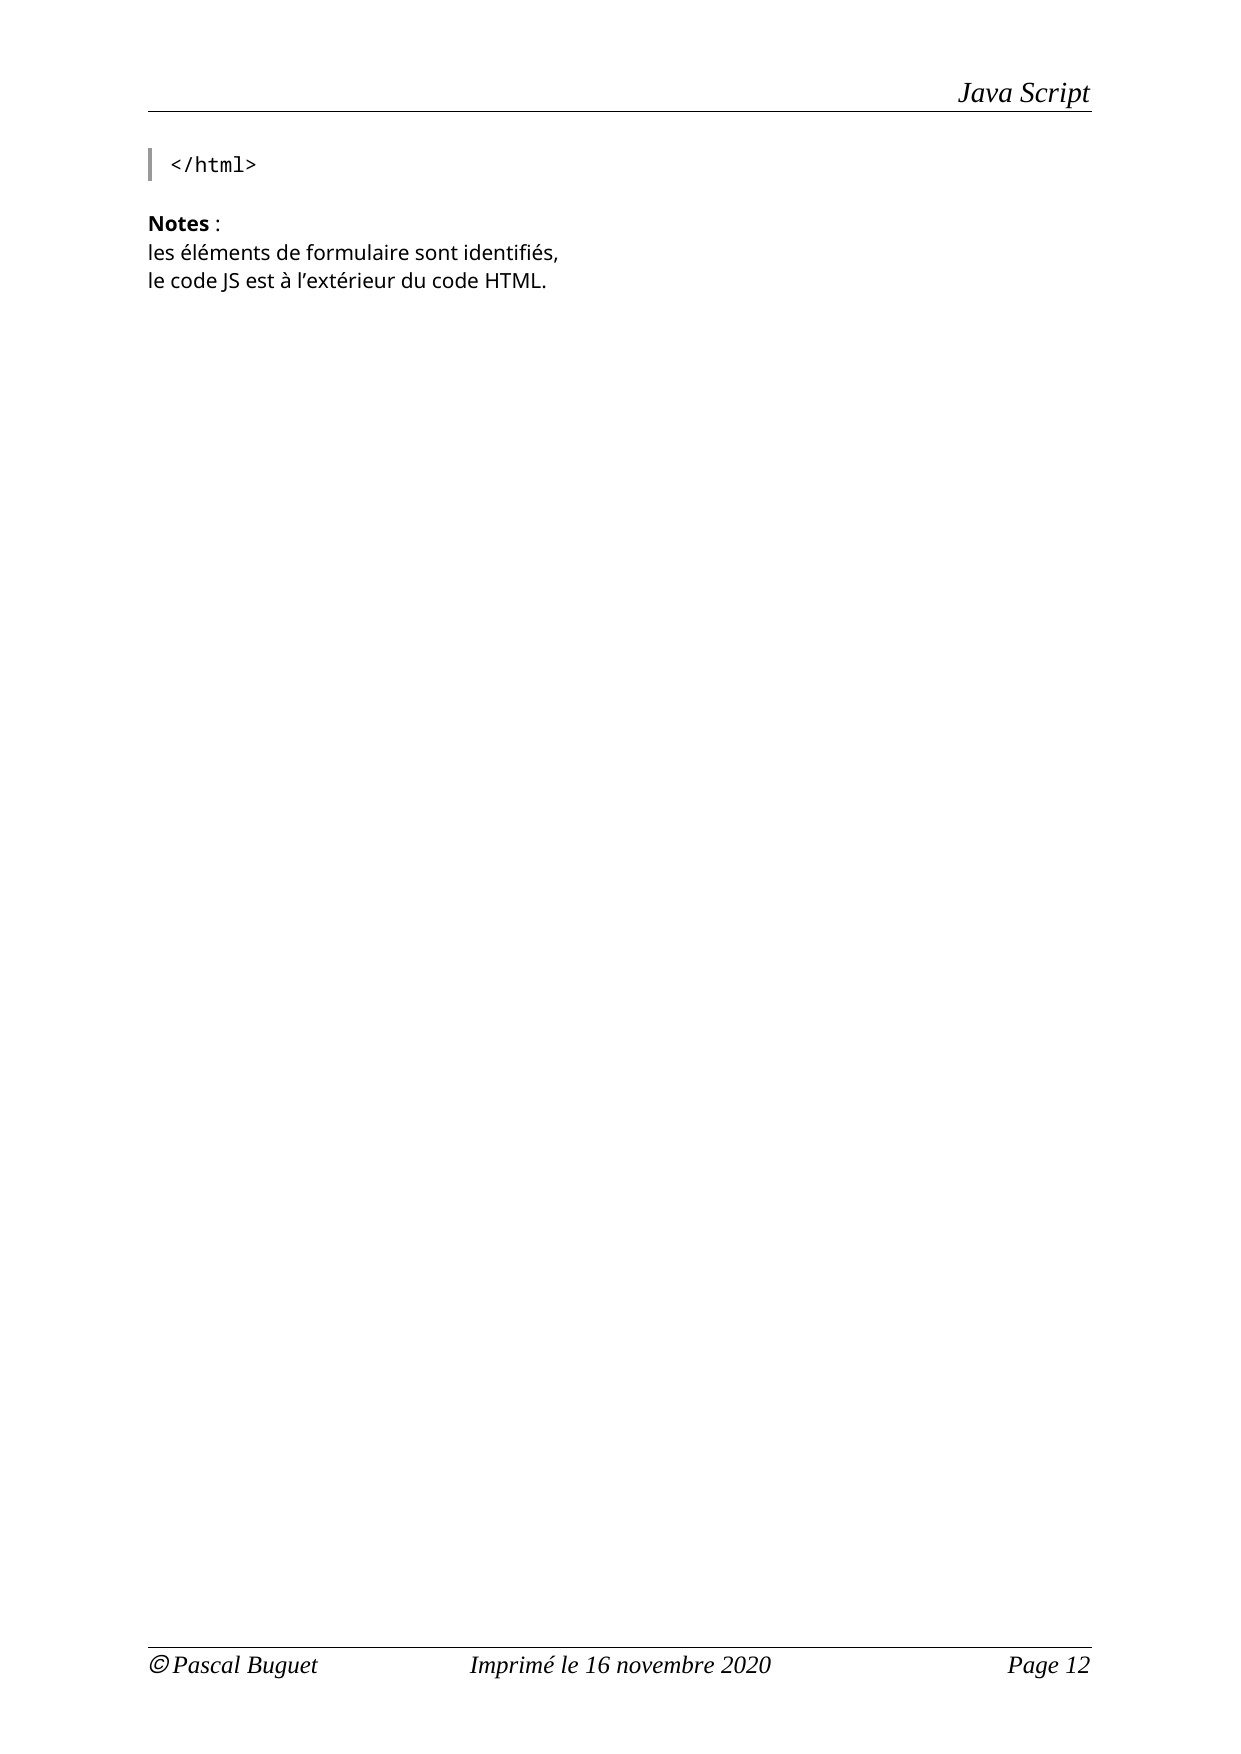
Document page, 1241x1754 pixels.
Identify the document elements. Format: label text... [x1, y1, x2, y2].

text </html> [152, 148, 1092, 181]
text le code JS est à l’extérieur du code HTML. [148, 266, 1092, 295]
text Notes : [148, 209, 1092, 238]
text les éléments de formulaire sont identifiés, [148, 238, 1092, 266]
